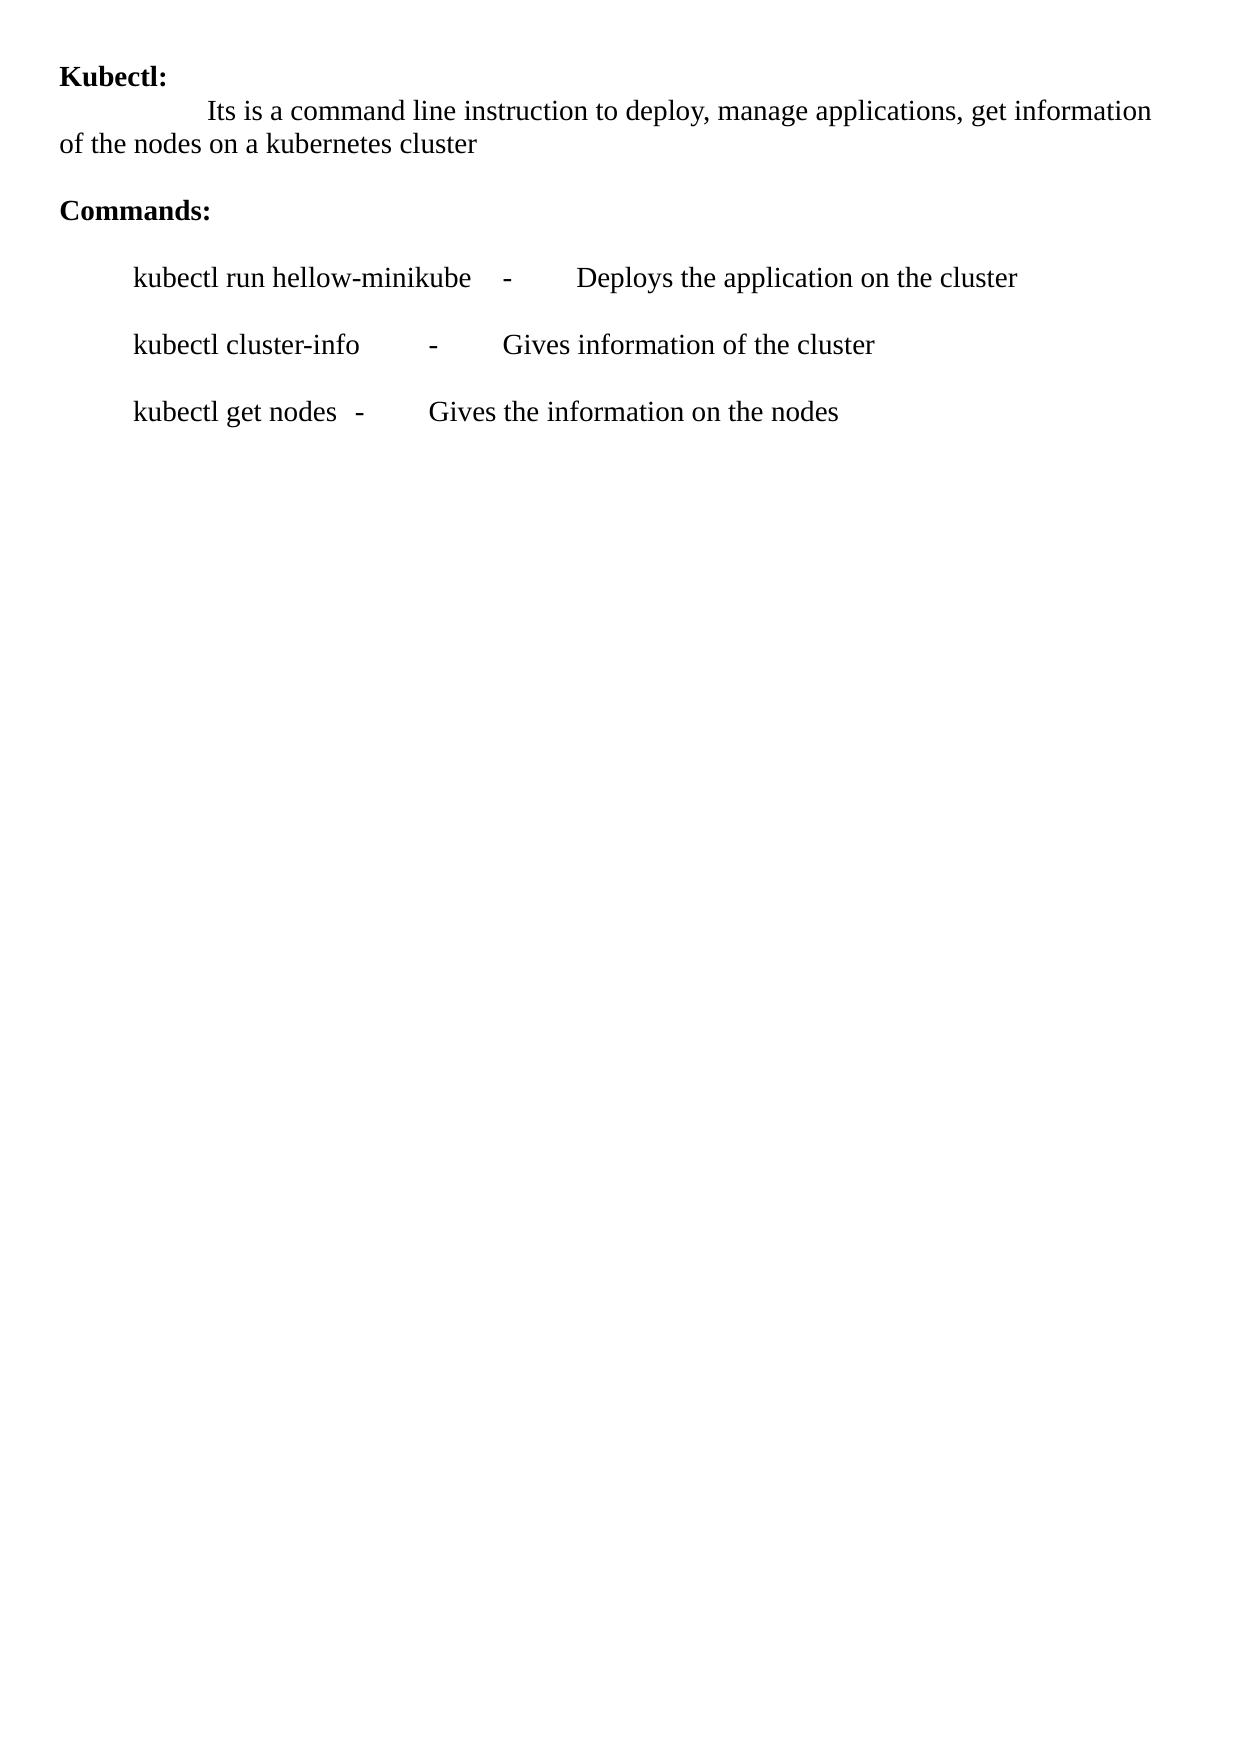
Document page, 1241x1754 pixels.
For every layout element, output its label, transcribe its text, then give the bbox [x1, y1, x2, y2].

text kubectl run hellow-minikube - Deploys the application on the cluster [59, 260, 1181, 294]
text Commands: [59, 193, 1181, 227]
text Its is a command line instruction to deploy, manage applications, get information of the nodes on a kubernetes cluster [59, 93, 1181, 160]
text Kubectl: [59, 59, 1181, 93]
text kubectl cluster-info - Gives information of the cluster [59, 327, 1181, 361]
text kubectl get nodes - Gives the information on the nodes [59, 394, 1181, 428]
